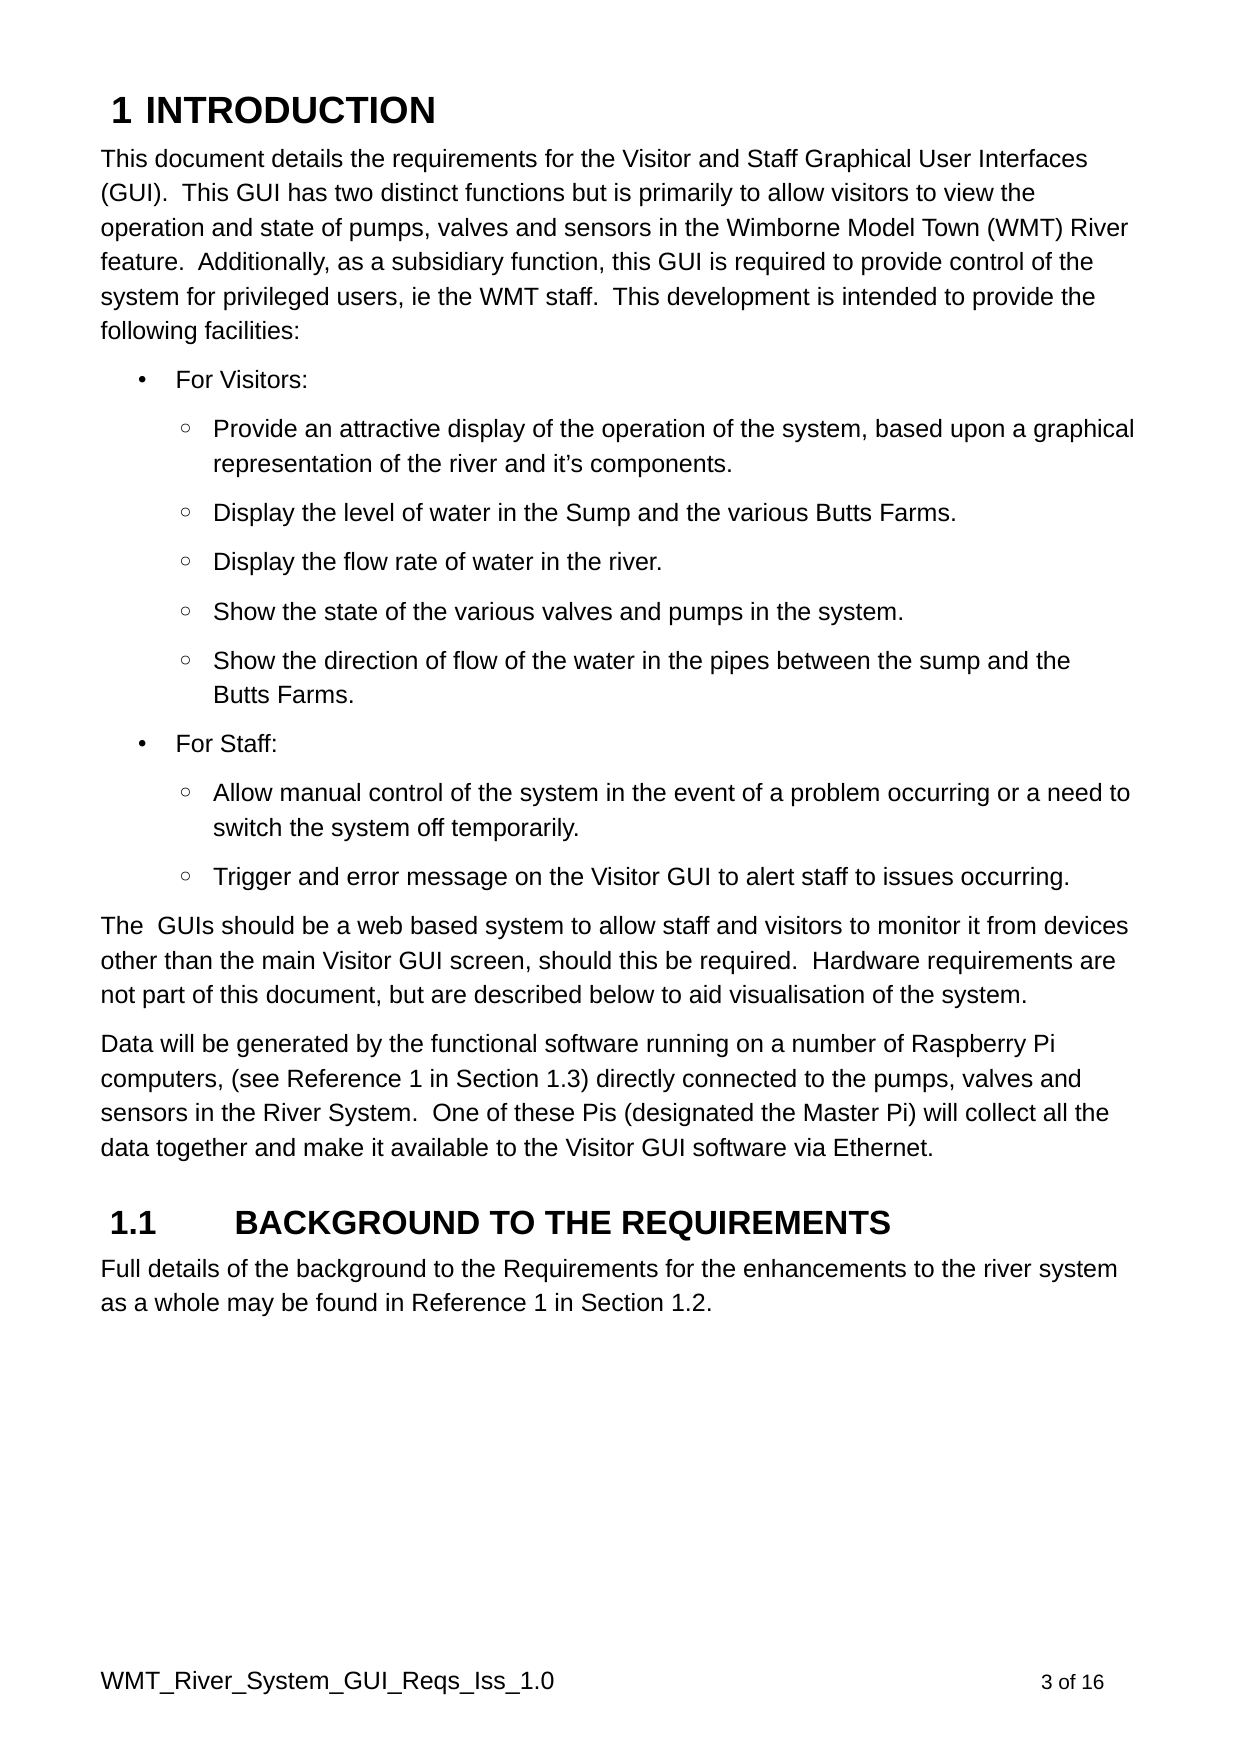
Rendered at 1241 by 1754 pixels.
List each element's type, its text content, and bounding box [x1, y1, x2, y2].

list For Visitors: [138, 365, 1140, 394]
subtitle BACKGROUND TO THE REQUIREMENTS [100, 1203, 1140, 1241]
list Trigger and error message on the Visitor GUI to alert staff to issues occurring. [175, 862, 1140, 891]
list Show the state of the various valves and pumps in the system. [175, 596, 1140, 625]
list Display the level of water in the Sump and the various Butts Farms. [175, 498, 1140, 527]
text This document details the requirements for the Visitor and Staff Graphical User Interfaces (GUI). This GUI has two distinct functions but is primarily to allow visitors to view the operation and state of pumps, valves and sensors in the Wimborne Model Town (WMT) River feature. Additionally, as a subsidiary function, this GUI is required to provide control of the system for privileged users, ie the WMT staff. This development is intended to provide the following facilities: [100, 144, 1140, 345]
subtitle INTRODUCTION [100, 88, 1140, 131]
list Display the flow rate of water in the river. [175, 547, 1140, 576]
text Full details of the background to the Requirements for the enhancements to the river system as a whole may be found in Reference 1 in Section 1.2. [100, 1254, 1140, 1317]
list Allow manual control of the system in the event of a problem occurring or a need to switch the system off temporarily. [175, 778, 1140, 842]
text Data will be generated by the functional software running on a number of Raspberry Pi computers, (see Reference 1 in Section 1.3) directly connected to the pumps, valves and sensors in the River System. One of these Pis (designated the Master Pi) will collect all the data together and make it available to the Visitor GUI software via Ethernet. [100, 1029, 1140, 1161]
list Show the direction of flow of the water in the pipes between the sump and the Butts Farms. [175, 646, 1140, 709]
text The GUIs should be a web based system to allow staff and visitors to monitor it from devices other than the main Visitor GUI screen, should this be required. Hardware requirements are not part of this document, but are described below to aid visualisation of the system. [100, 911, 1140, 1009]
list Provide an attractive display of the operation of the system, based upon a graphical representation of the river and it’s components. [175, 414, 1140, 478]
list For Staff: [138, 729, 1140, 758]
